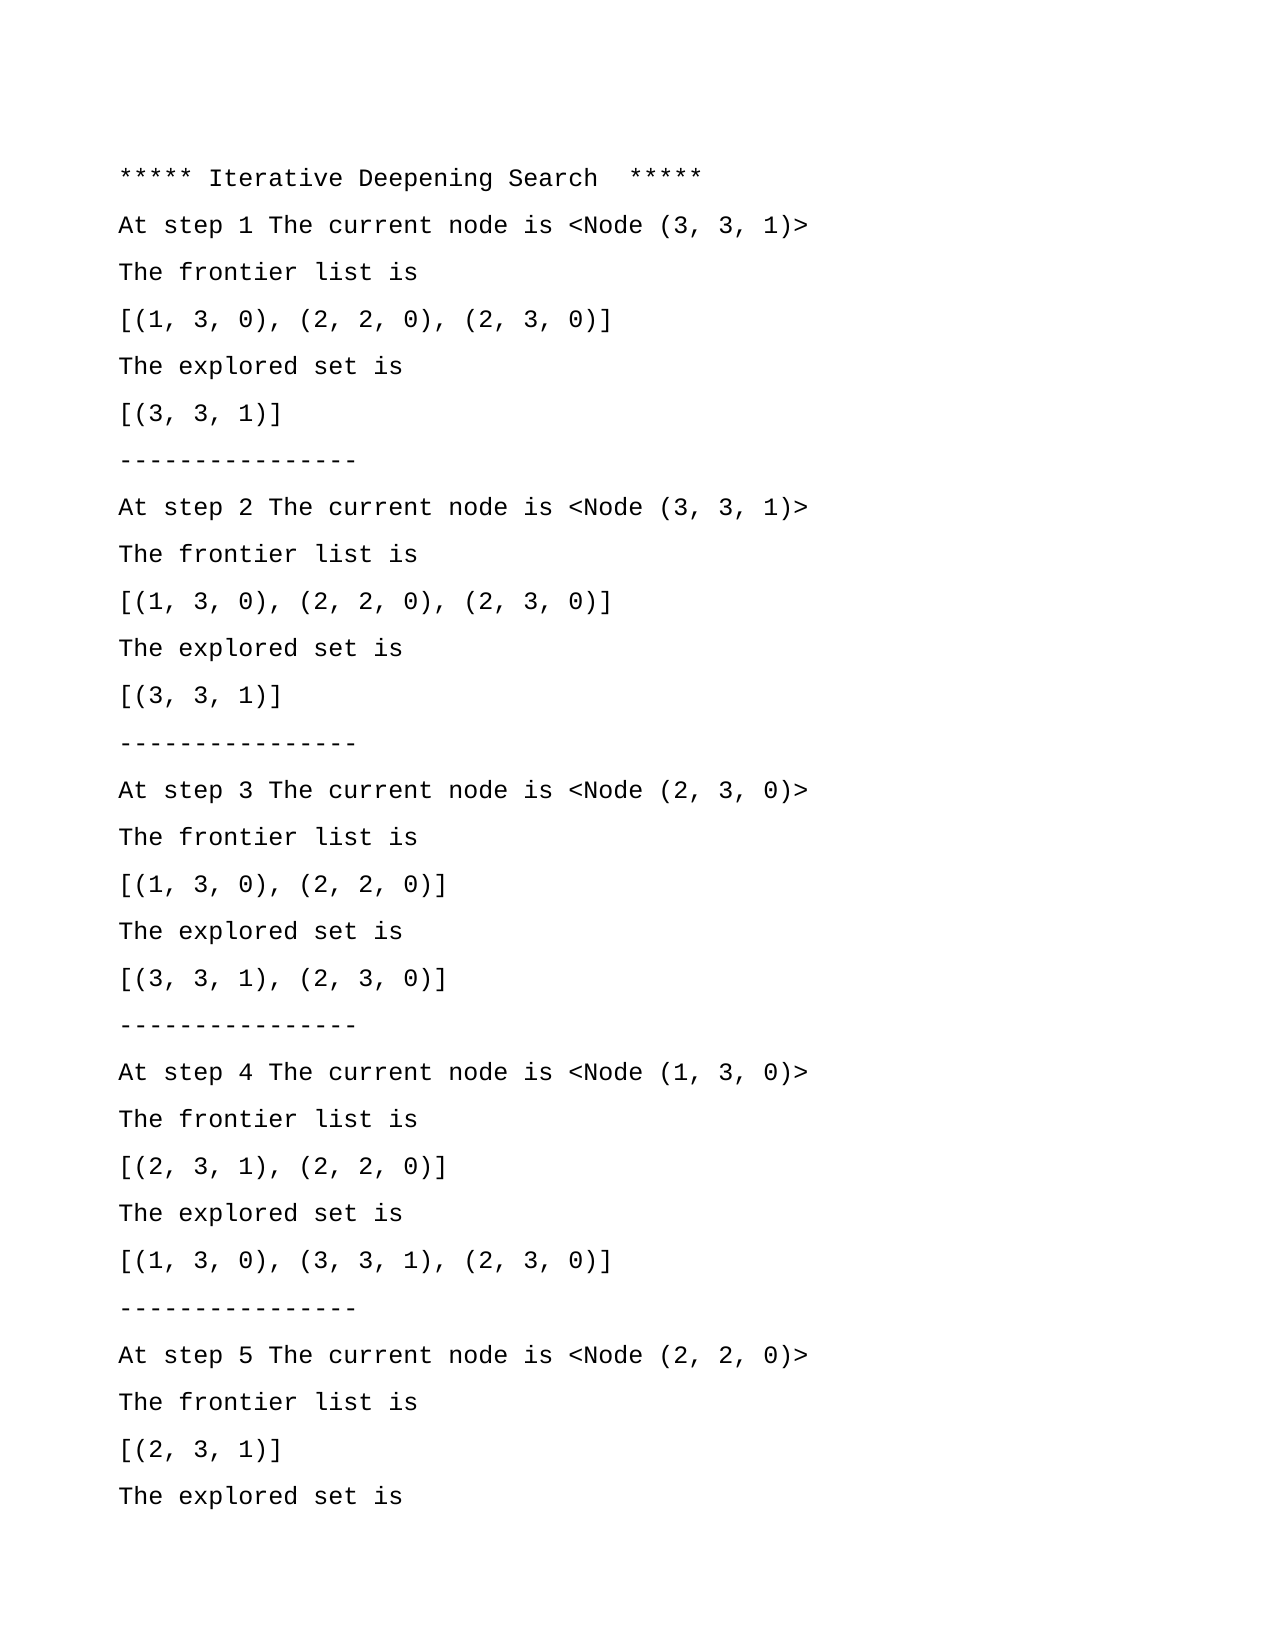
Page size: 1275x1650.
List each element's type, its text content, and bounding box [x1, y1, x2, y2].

text [(3, 3, 1), (2, 3, 0)] [118, 966, 1157, 994]
text ***** Iterative Deepening Search ***** [118, 165, 1157, 193]
text At step 1 The current node is <Node (3, 3, 1)> [118, 212, 1157, 241]
text The explored set is [118, 918, 1157, 947]
text The frontier list is [118, 824, 1157, 853]
text [(1, 3, 0), (2, 2, 0), (2, 3, 0)] [118, 589, 1157, 617]
text The frontier list is [118, 1389, 1157, 1418]
text [(3, 3, 1)] [118, 683, 1157, 711]
text ---------------- [118, 1295, 1157, 1323]
text The explored set is [118, 353, 1157, 382]
text At step 4 The current node is <Node (1, 3, 0)> [118, 1060, 1157, 1088]
text At step 3 The current node is <Node (2, 3, 0)> [118, 777, 1157, 806]
text At step 2 The current node is <Node (3, 3, 1)> [118, 495, 1157, 523]
text The frontier list is [118, 1107, 1157, 1135]
text ---------------- [118, 448, 1157, 476]
text [(2, 3, 1)] [118, 1436, 1157, 1465]
text The explored set is [118, 1201, 1157, 1229]
text ---------------- [118, 730, 1157, 758]
text The frontier list is [118, 542, 1157, 570]
text The frontier list is [118, 259, 1157, 288]
text [(2, 3, 1), (2, 2, 0)] [118, 1154, 1157, 1182]
text [(1, 3, 0), (2, 2, 0), (2, 3, 0)] [118, 306, 1157, 335]
text The explored set is [118, 636, 1157, 664]
text [(3, 3, 1)] [118, 401, 1157, 429]
text At step 5 The current node is <Node (2, 2, 0)> [118, 1342, 1157, 1371]
text The explored set is [118, 1483, 1157, 1512]
text [(1, 3, 0), (3, 3, 1), (2, 3, 0)] [118, 1248, 1157, 1276]
text ---------------- [118, 1013, 1157, 1041]
text [(1, 3, 0), (2, 2, 0)] [118, 871, 1157, 900]
